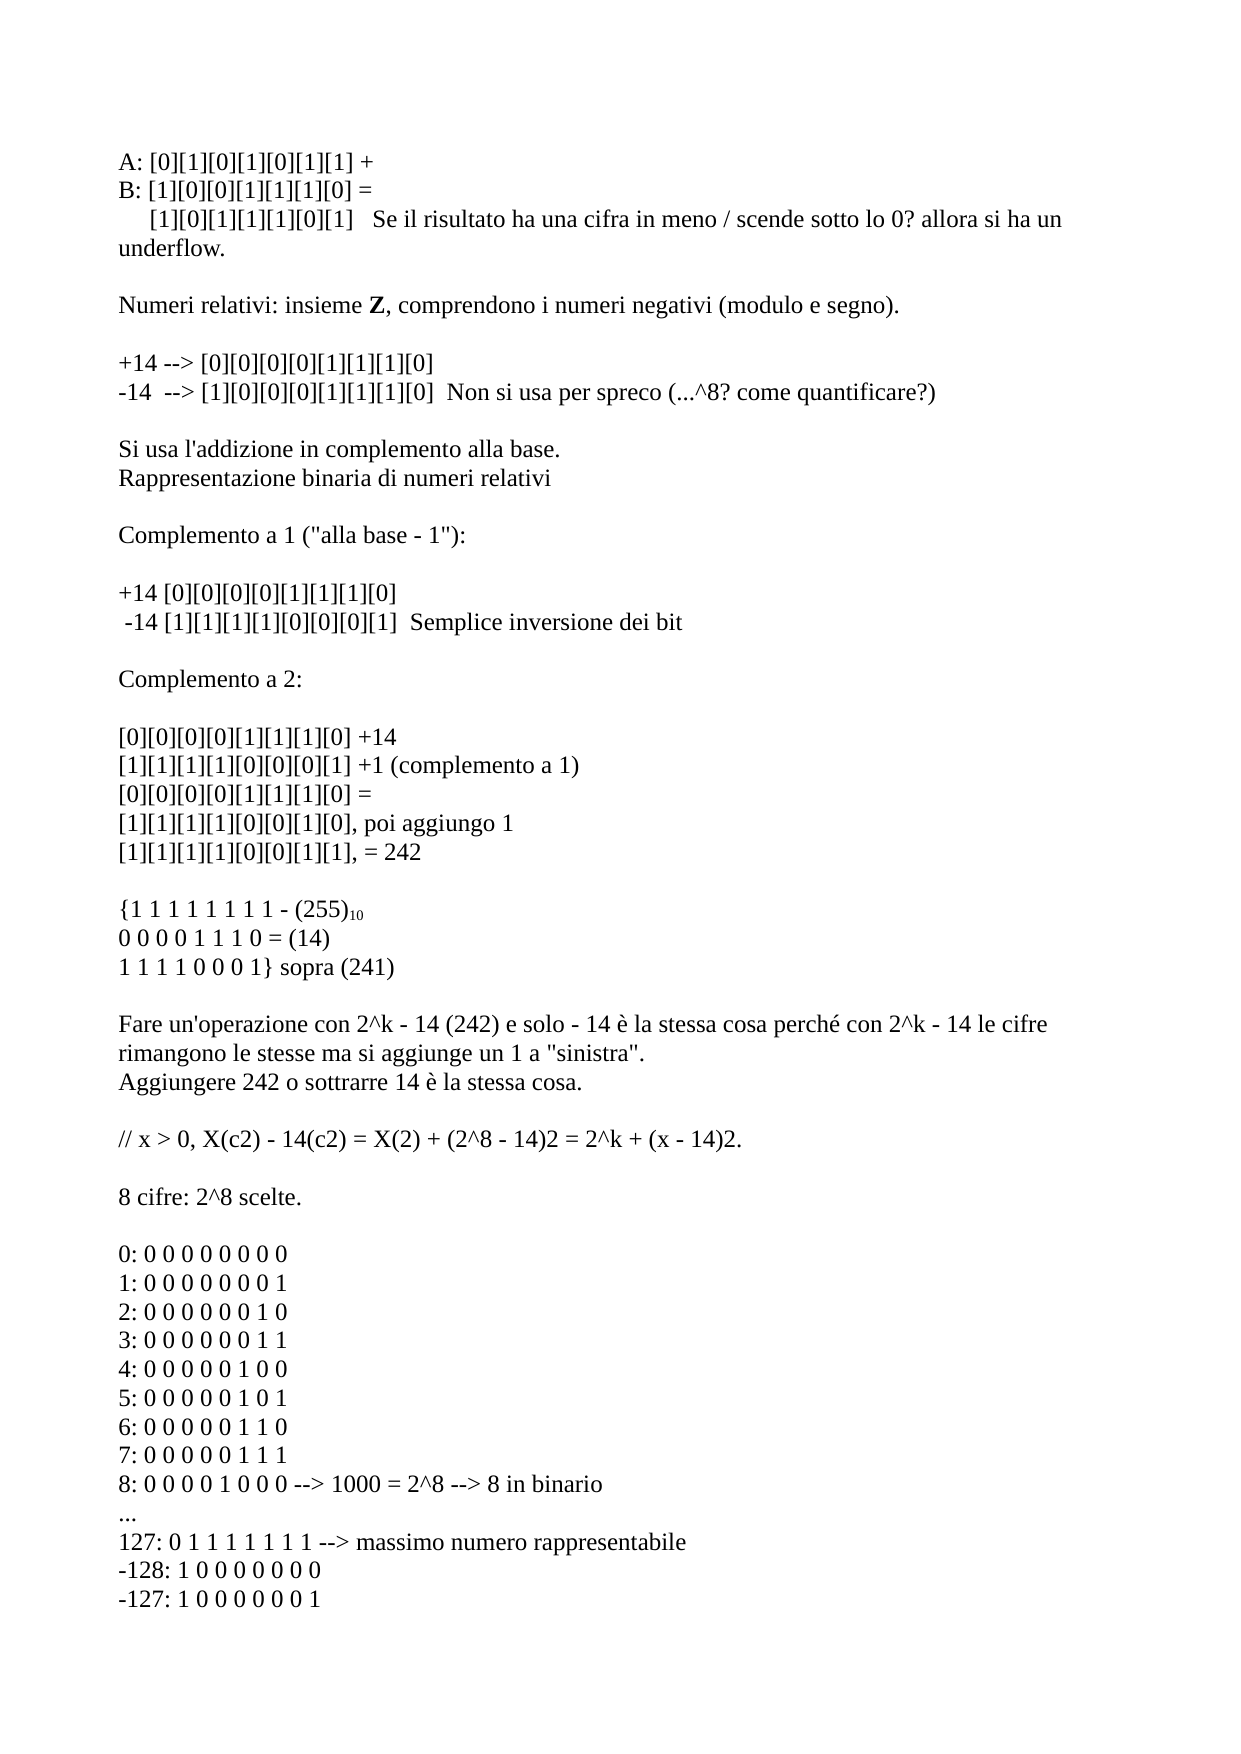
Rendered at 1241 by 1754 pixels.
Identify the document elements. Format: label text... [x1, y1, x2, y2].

text Aggiungere 242 o sottrarre 14 è la stessa cosa. [118, 1067, 1122, 1096]
text -128: 1 0 0 0 0 0 0 0 [118, 1556, 1122, 1584]
text [0][0][0][0][1][1][1][0] = [118, 779, 1122, 808]
text A: [0][1][0][1][0][1][1] + [118, 147, 1122, 176]
text 3: 0 0 0 0 0 0 1 1 [118, 1326, 1122, 1354]
text [0][0][0][0][1][1][1][0] +14 [118, 722, 1122, 751]
text Complemento a 1 ("alla base - 1"): [118, 521, 1122, 549]
text -127: 1 0 0 0 0 0 0 1 [118, 1584, 1122, 1613]
text 1 1 1 1 0 0 0 1} sopra (241) [118, 952, 1122, 981]
text 8: 0 0 0 0 1 0 0 0 --> 1000 = 2^8 --> 8 in binario [118, 1469, 1122, 1498]
text 127: 0 1 1 1 1 1 1 1 --> massimo numero rappresentabile [118, 1527, 1122, 1556]
text Si usa l'addizione in complemento alla base. [118, 434, 1122, 463]
text 8 cifre: 2^8 scelte. [118, 1182, 1122, 1211]
text 1: 0 0 0 0 0 0 0 1 [118, 1268, 1122, 1297]
text 5: 0 0 0 0 0 1 0 1 [118, 1383, 1122, 1412]
text {1 1 1 1 1 1 1 1 - (255)10 [118, 894, 1122, 923]
text -14 [1][1][1][1][0][0][0][1] Semplice inversione dei bit [118, 607, 1122, 636]
text ... [118, 1498, 1122, 1527]
text +14 --> [0][0][0][0][1][1][1][0] [118, 348, 1122, 377]
text -14 --> [1][0][0][0][1][1][1][0] Non si usa per spreco (...^8? come quantificare?) [118, 377, 1122, 406]
text [1][0][1][1][1][0][1] Se il risultato ha una cifra in meno / scende sotto lo 0? allora si ha un underflow. [118, 204, 1122, 262]
text 0: 0 0 0 0 0 0 0 0 [118, 1239, 1122, 1268]
text Fare un'operazione con 2^k - 14 (242) e solo - 14 è la stessa cosa perché con 2^k - 14 le cifre rimangono le stesse ma si aggiunge un 1 a "sinistra". [118, 1009, 1122, 1067]
text Rappresentazione binaria di numeri relativi [118, 463, 1122, 492]
text 7: 0 0 0 0 0 1 1 1 [118, 1441, 1122, 1469]
text [1][1][1][1][0][0][0][1] +1 (complemento a 1) [118, 751, 1122, 779]
text 6: 0 0 0 0 0 1 1 0 [118, 1412, 1122, 1441]
text 4: 0 0 0 0 0 1 0 0 [118, 1354, 1122, 1383]
text B: [1][0][0][1][1][1][0] = [118, 176, 1122, 204]
text // x > 0, X(c2) - 14(c2) = X(2) + (2^8 - 14)2 = 2^k + (x - 14)2. [118, 1124, 1122, 1153]
text +14 [0][0][0][0][1][1][1][0] [118, 578, 1122, 607]
text Complemento a 2: [118, 664, 1122, 693]
text Numeri relativi: insieme Z, comprendono i numeri negativi (modulo e segno). [118, 291, 1122, 319]
text [1][1][1][1][0][0][1][0], poi aggiungo 1 [118, 808, 1122, 837]
text [1][1][1][1][0][0][1][1], = 242 [118, 837, 1122, 866]
text 0 0 0 0 1 1 1 0 = (14) [118, 923, 1122, 952]
text 2: 0 0 0 0 0 0 1 0 [118, 1297, 1122, 1326]
